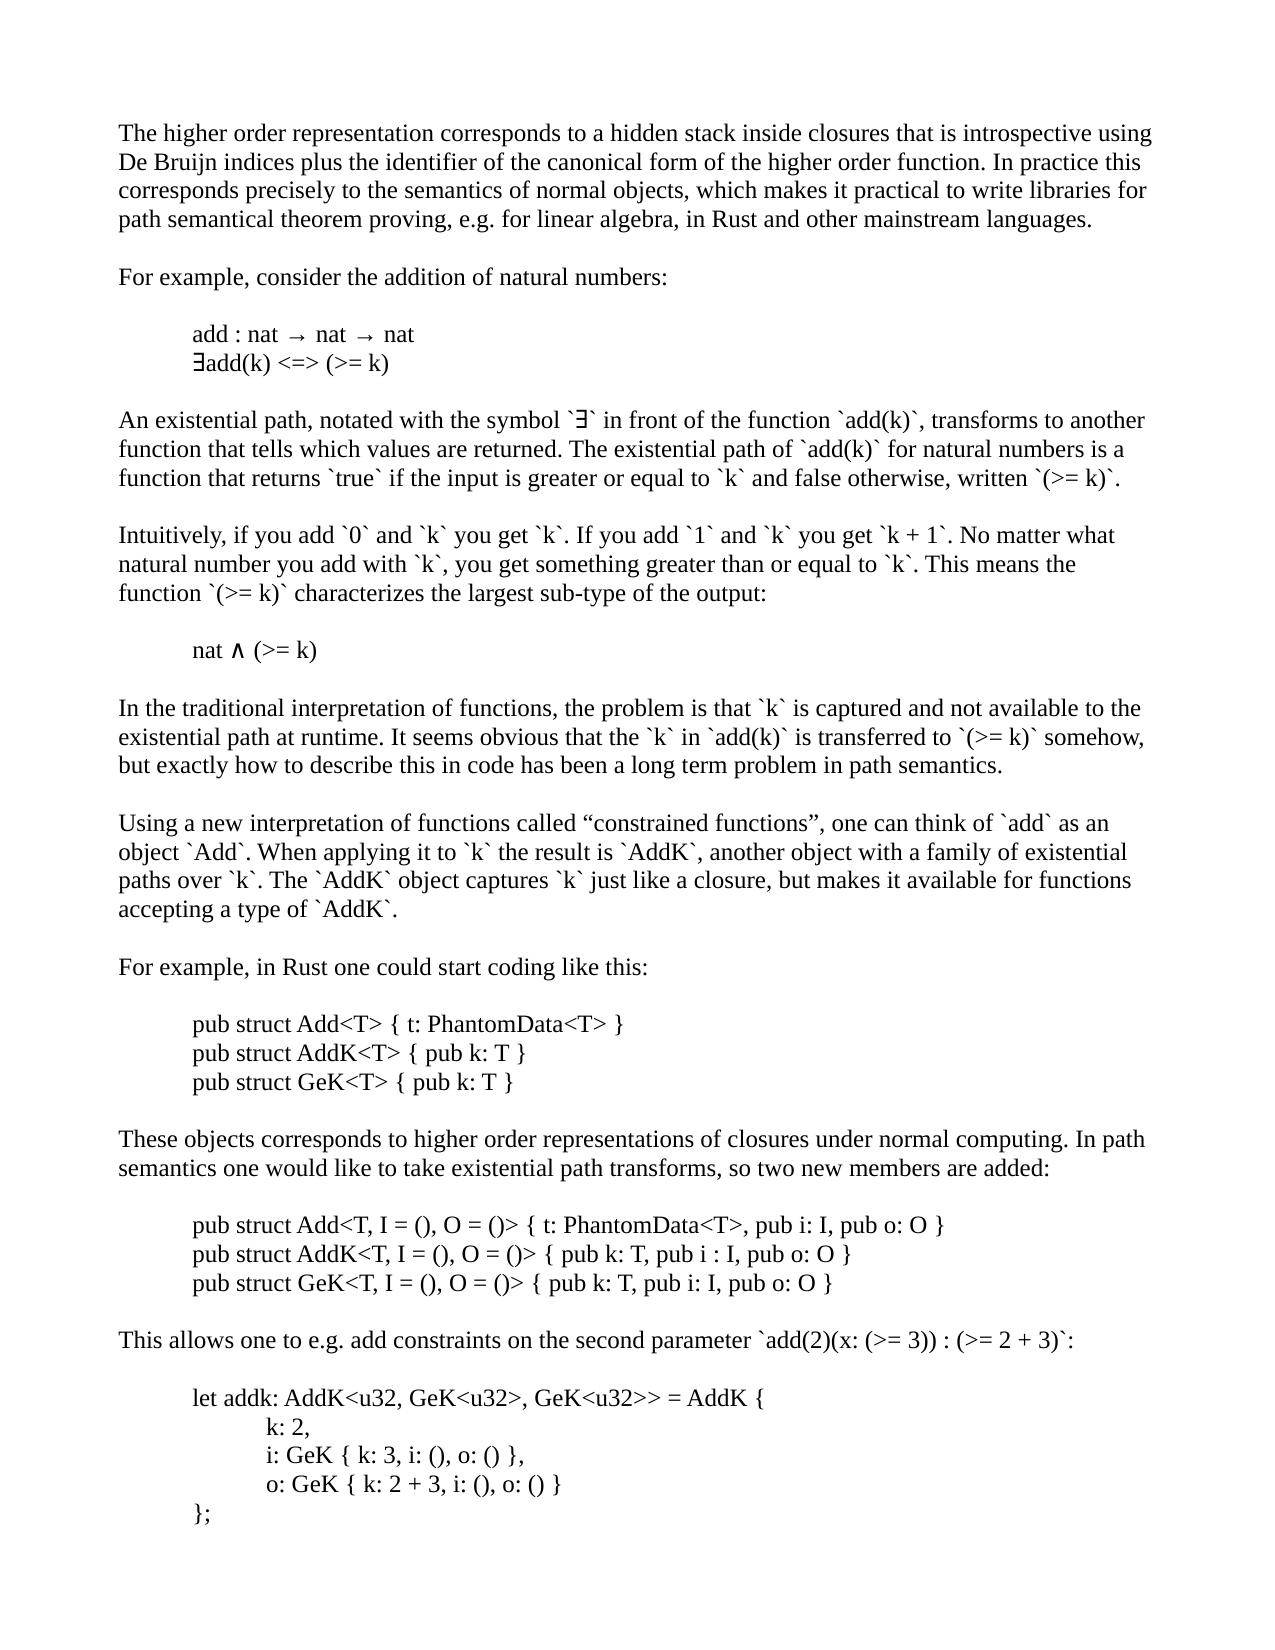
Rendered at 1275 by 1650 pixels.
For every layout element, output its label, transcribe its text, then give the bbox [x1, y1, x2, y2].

text nat ∧ (>= k) [118, 636, 1157, 664]
text ∃add(k) <=> (>= k) [118, 348, 1157, 377]
text k: 2, [118, 1412, 1157, 1441]
text An existential path, notated with the symbol `∃` in front of the function `add(k)`, transforms to another function that tells which values are returned. The existential path of `add(k)` for natural numbers is a function that returns `true` if the input is greater or equal to `k` and false otherwise, written `(>= k)`. [118, 406, 1157, 492]
text Intuitively, if you add `0` and `k` you get `k`. If you add `1` and `k` you get `k + 1`. No matter what natural number you add with `k`, you get something greater than or equal to `k`. This means the function `(>= k)` characterizes the largest sub-type of the output: [118, 521, 1157, 607]
text pub struct AddK<T> { pub k: T } [118, 1038, 1157, 1067]
text These objects corresponds to higher order representations of closures under normal computing. In path semantics one would like to take existential path transforms, so two new members are added: [118, 1124, 1157, 1182]
text For example, in Rust one could start coding like this: [118, 952, 1157, 981]
text In the traditional interpretation of functions, the problem is that `k` is captured and not available to the existential path at runtime. It seems obvious that the `k` in `add(k)` is transferred to `(>= k)` somehow, but exactly how to describe this in code has been a long term problem in path semantics. [118, 693, 1157, 779]
text The higher order representation corresponds to a hidden stack inside closures that is introspective using De Bruijn indices plus the identifier of the canonical form of the higher order function. In practice this corresponds precisely to the semantics of normal objects, which makes it practical to write libraries for path semantical theorem proving, e.g. for linear algebra, in Rust and other mainstream languages. [118, 118, 1157, 233]
text i: GeK { k: 3, i: (), o: () }, [118, 1441, 1157, 1469]
text pub struct Add<T, I = (), O = ()> { t: PhantomData<T>, pub i: I, pub o: O } [118, 1211, 1157, 1239]
text For example, consider the addition of natural numbers: [118, 262, 1157, 291]
text pub struct GeK<T> { pub k: T } [118, 1067, 1157, 1096]
text This allows one to e.g. add constraints on the second parameter `add(2)(x: (>= 3)) : (>= 2 + 3)`: [118, 1326, 1157, 1354]
text let addk: AddK<u32, GeK<u32>, GeK<u32>> = AddK { [118, 1383, 1157, 1412]
text pub struct Add<T> { t: PhantomData<T> } [118, 1009, 1157, 1038]
text pub struct GeK<T, I = (), O = ()> { pub k: T, pub i: I, pub o: O } [118, 1268, 1157, 1297]
text pub struct AddK<T, I = (), O = ()> { pub k: T, pub i : I, pub o: O } [118, 1239, 1157, 1268]
text o: GeK { k: 2 + 3, i: (), o: () } [118, 1469, 1157, 1498]
text Using a new interpretation of functions called “constrained functions”, one can think of `add` as an object `Add`. When applying it to `k` the result is `AddK`, another object with a family of existential paths over `k`. The `AddK` object captures `k` just like a closure, but makes it available for functions accepting a type of `AddK`. [118, 808, 1157, 923]
text }; [118, 1498, 1157, 1527]
text add : nat → nat → nat [118, 319, 1157, 348]
